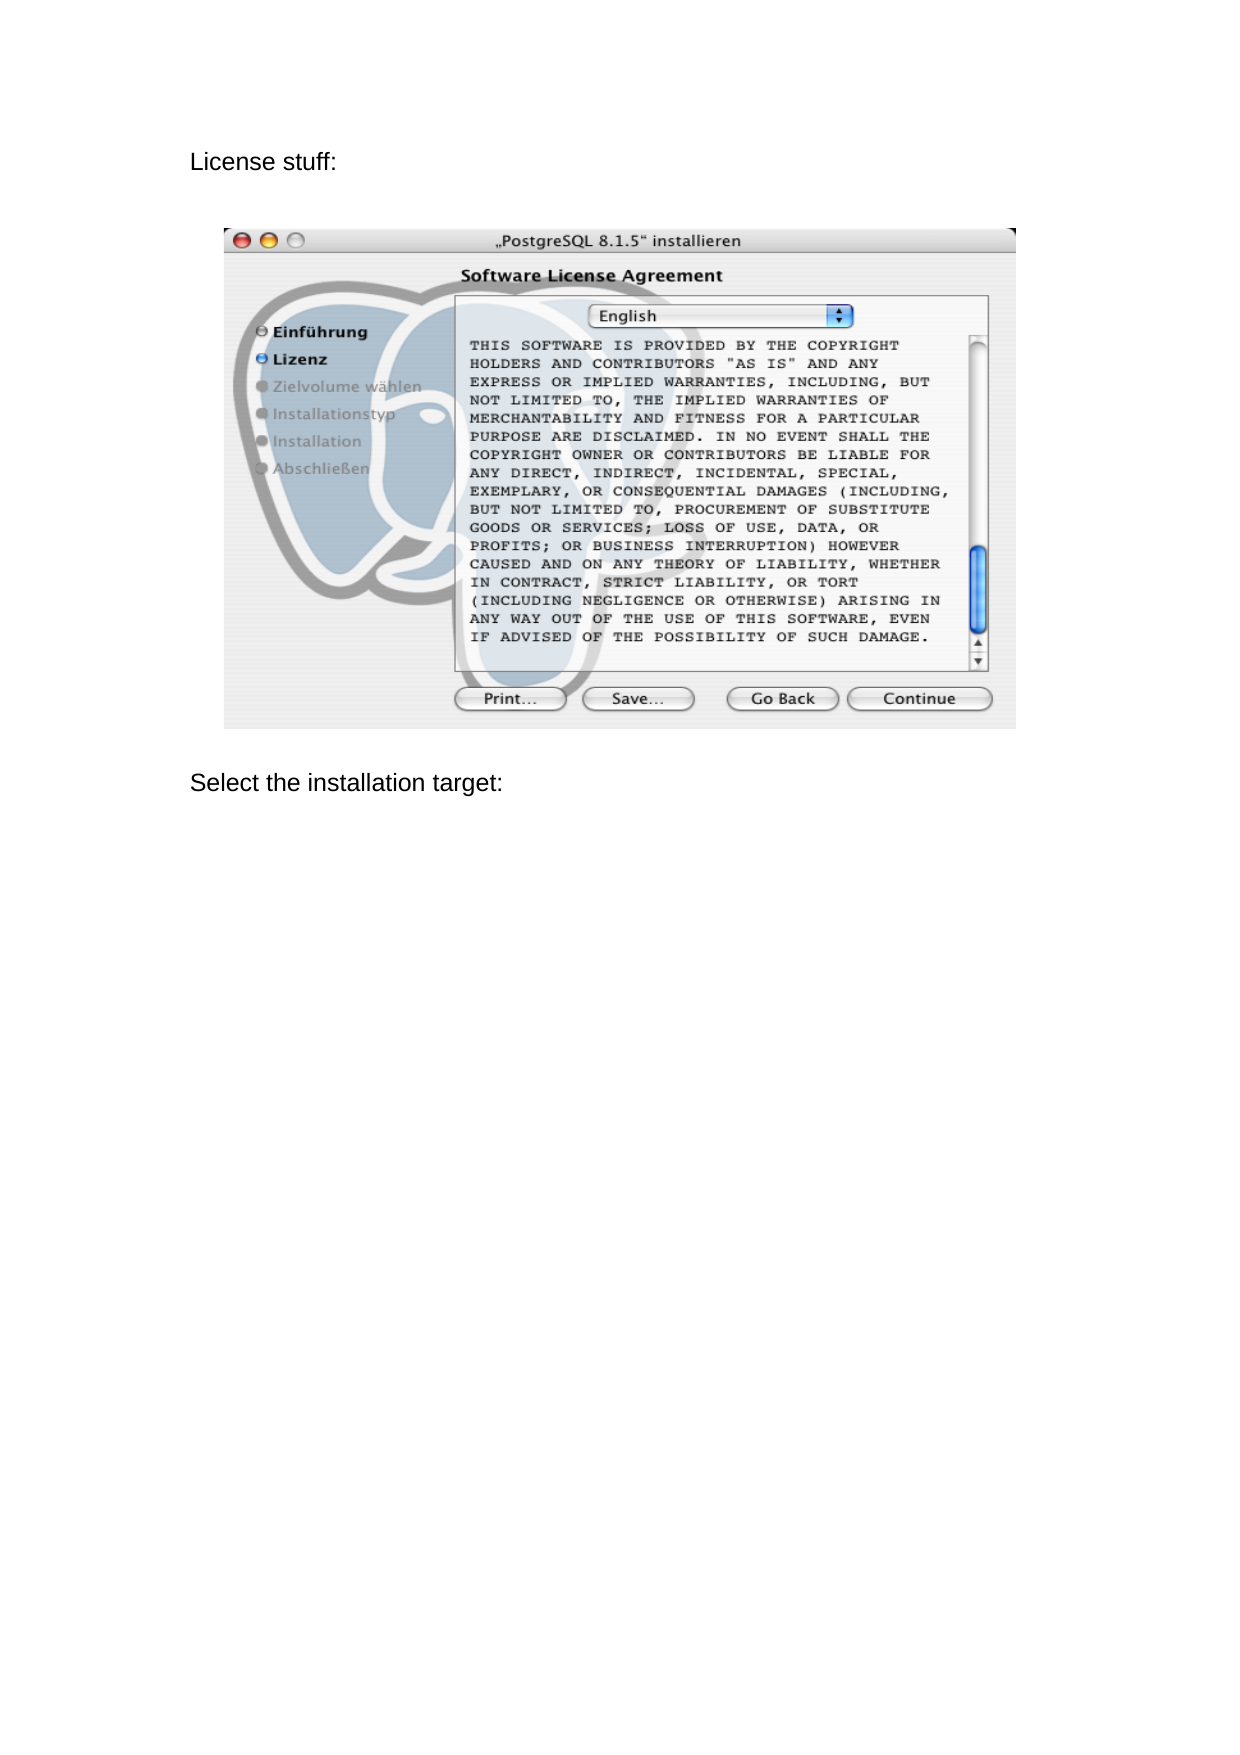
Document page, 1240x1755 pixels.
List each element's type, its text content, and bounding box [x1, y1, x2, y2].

text Select the installation target: [189, 769, 1050, 797]
text License stuff: [189, 148, 1050, 176]
picture [223, 228, 1016, 729]
